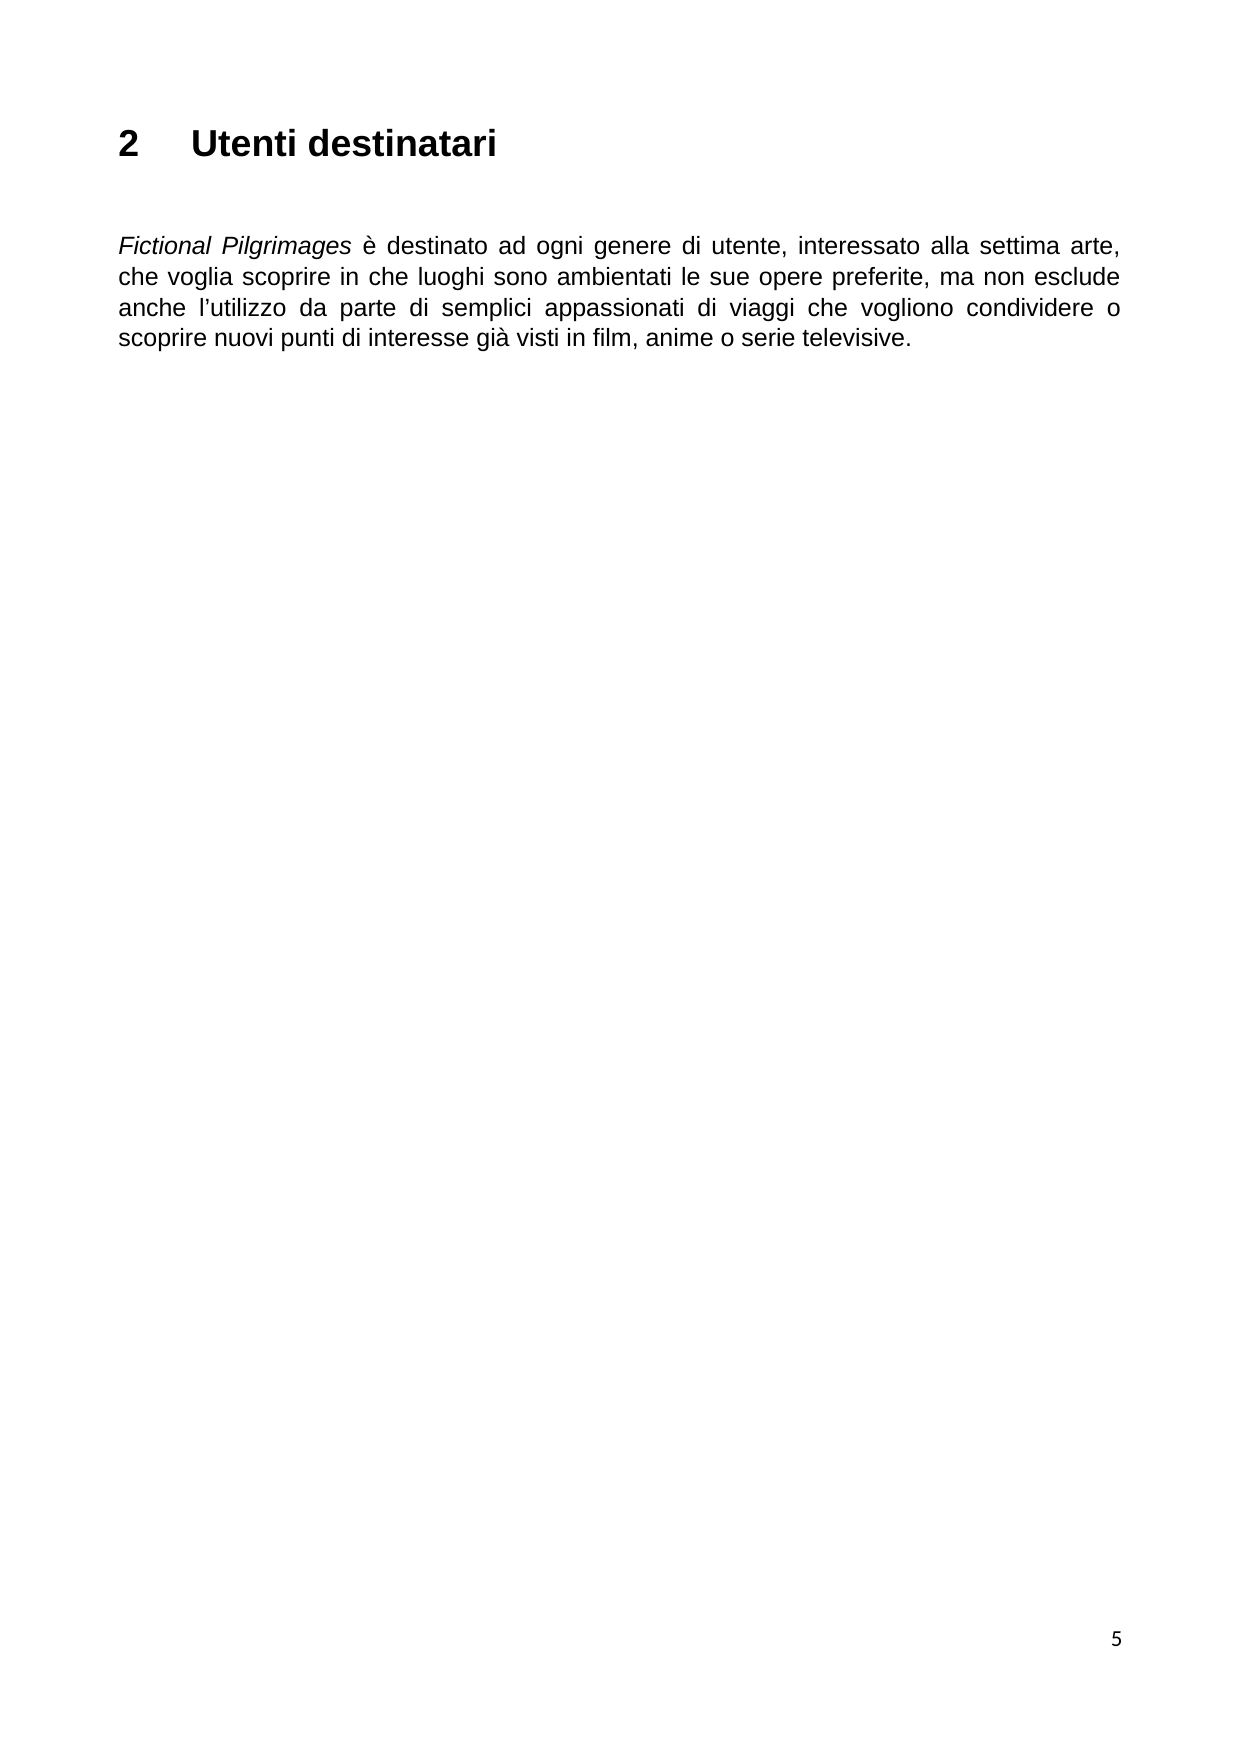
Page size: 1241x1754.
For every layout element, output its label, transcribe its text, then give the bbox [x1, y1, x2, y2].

text 2 Utenti destinatari [118, 121, 1122, 164]
text Fictional Pilgrimages è destinato ad ogni genere di utente, interessato alla settima arte, che voglia scoprire in che luoghi sono ambientati le sue opere preferite, ma non esclude anche l’utilizzo da parte di semplici appassionati di viaggi che vogliono condividere o scoprire nuovi punti di interesse già visti in film, anime o serie televisive. [118, 231, 1122, 352]
